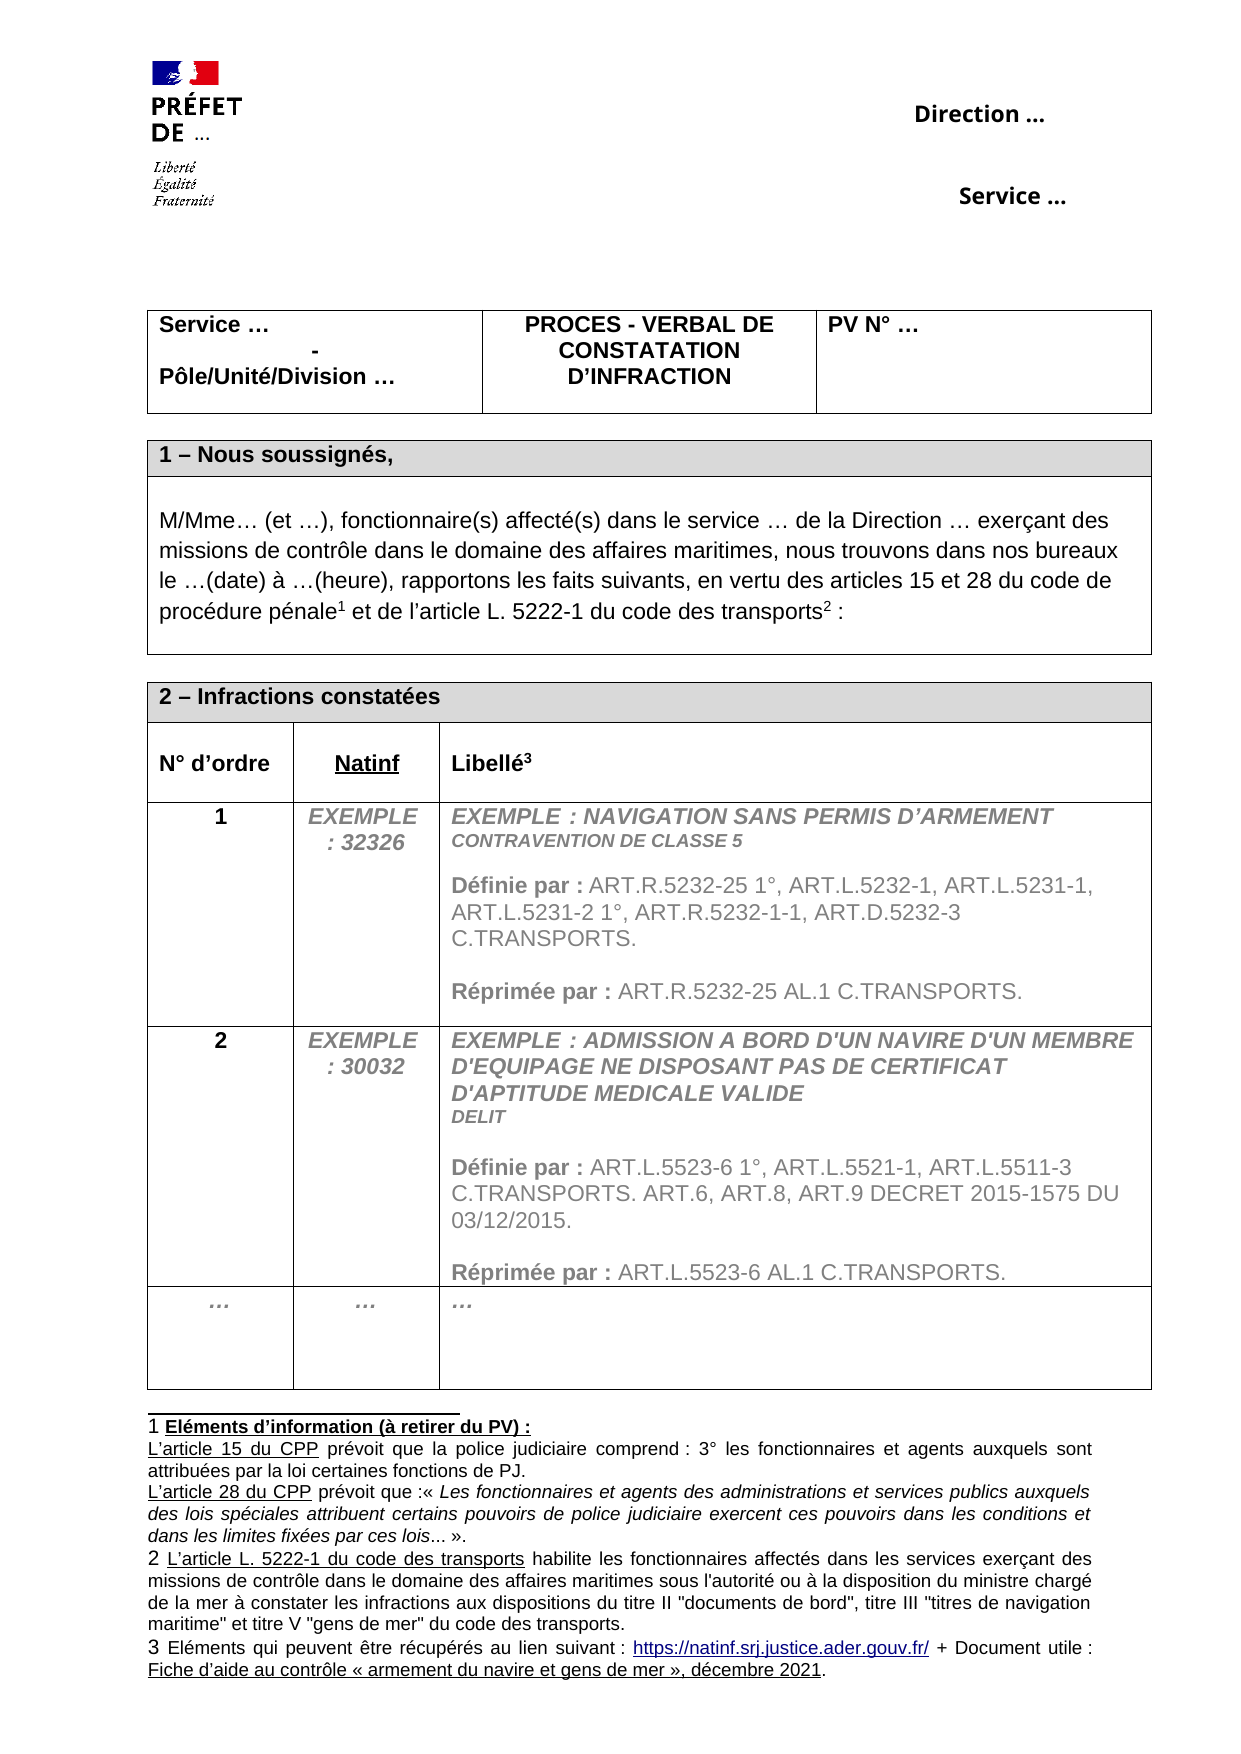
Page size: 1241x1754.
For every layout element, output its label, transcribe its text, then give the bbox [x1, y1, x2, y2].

table_header PROCES - VERBAL DE CONSTATATION D’INFRACTION [483, 311, 816, 413]
table_cell M/Mme… (et …), fonctionnaire(s) affecté(s) dans le service … de la Direction … exerçant des missions de contrôle dans le domaine des affaires maritimes, nous trouvons dans nos bureaux le …(date) à …(heure), rapportons les faits suivants, en vertu des articles 15 et 28 du code de procédure pénale et de l’article L. 5222-1 du code des transports : [148, 477, 1151, 654]
table_cell EXEMPLE : 32326 [294, 803, 439, 1026]
table_header 2 – Infractions constatées [148, 683, 1151, 722]
table_cell EXEMPLE : 30032 [294, 1027, 439, 1286]
table_cell 1 [148, 803, 293, 1026]
table_cell EXEMPLE : ADMISSION A BORD D'UN NAVIRE D'UN MEMBRE D'EQUIPAGE NE DISPOSANT PAS DE CERTIFICAT D'APTITUDE MEDICALE VALIDE DELIT Définie par : ART.L.5523‑6 1°, ART.L.5521‑1, ART.L.5511‑3 C.TRANSPORTS. ART.6, ART.8, ART.9 DECRET 2015‑1575 DU 03/12/2015. Réprimée par : ART.L.5523‑6 AL.1 C.TRANSPORTS. [440, 1027, 1151, 1286]
table_header 1 – Nous soussignés, [148, 441, 1151, 476]
table_cell N° d’ordre [148, 723, 293, 802]
table_cell … [148, 1287, 293, 1389]
table_header PV N° … [817, 311, 1151, 413]
table_cell Libellé [440, 723, 1151, 802]
table_cell 2 [148, 1027, 293, 1286]
table_header Service … - Pôle/Unité/Division … [148, 311, 482, 413]
table_cell … [294, 1287, 439, 1389]
table_cell Natinf [294, 723, 439, 802]
table_cell EXEMPLE : NAVIGATION SANS PERMIS D’ARMEMENT CONTRAVENTION DE CLASSE 5 Définie par : ART.R.5232‑25 1°, ART.L.5232‑1, ART.L.5231‑1, ART.L.5231‑2 1°, ART.R.5232‑1‑1, ART.D.5232‑3 C.TRANSPORTS. Réprimée par : ART.R.5232‑25 AL.1 C.TRANSPORTS. [440, 803, 1151, 1026]
table_cell … [440, 1287, 1151, 1389]
